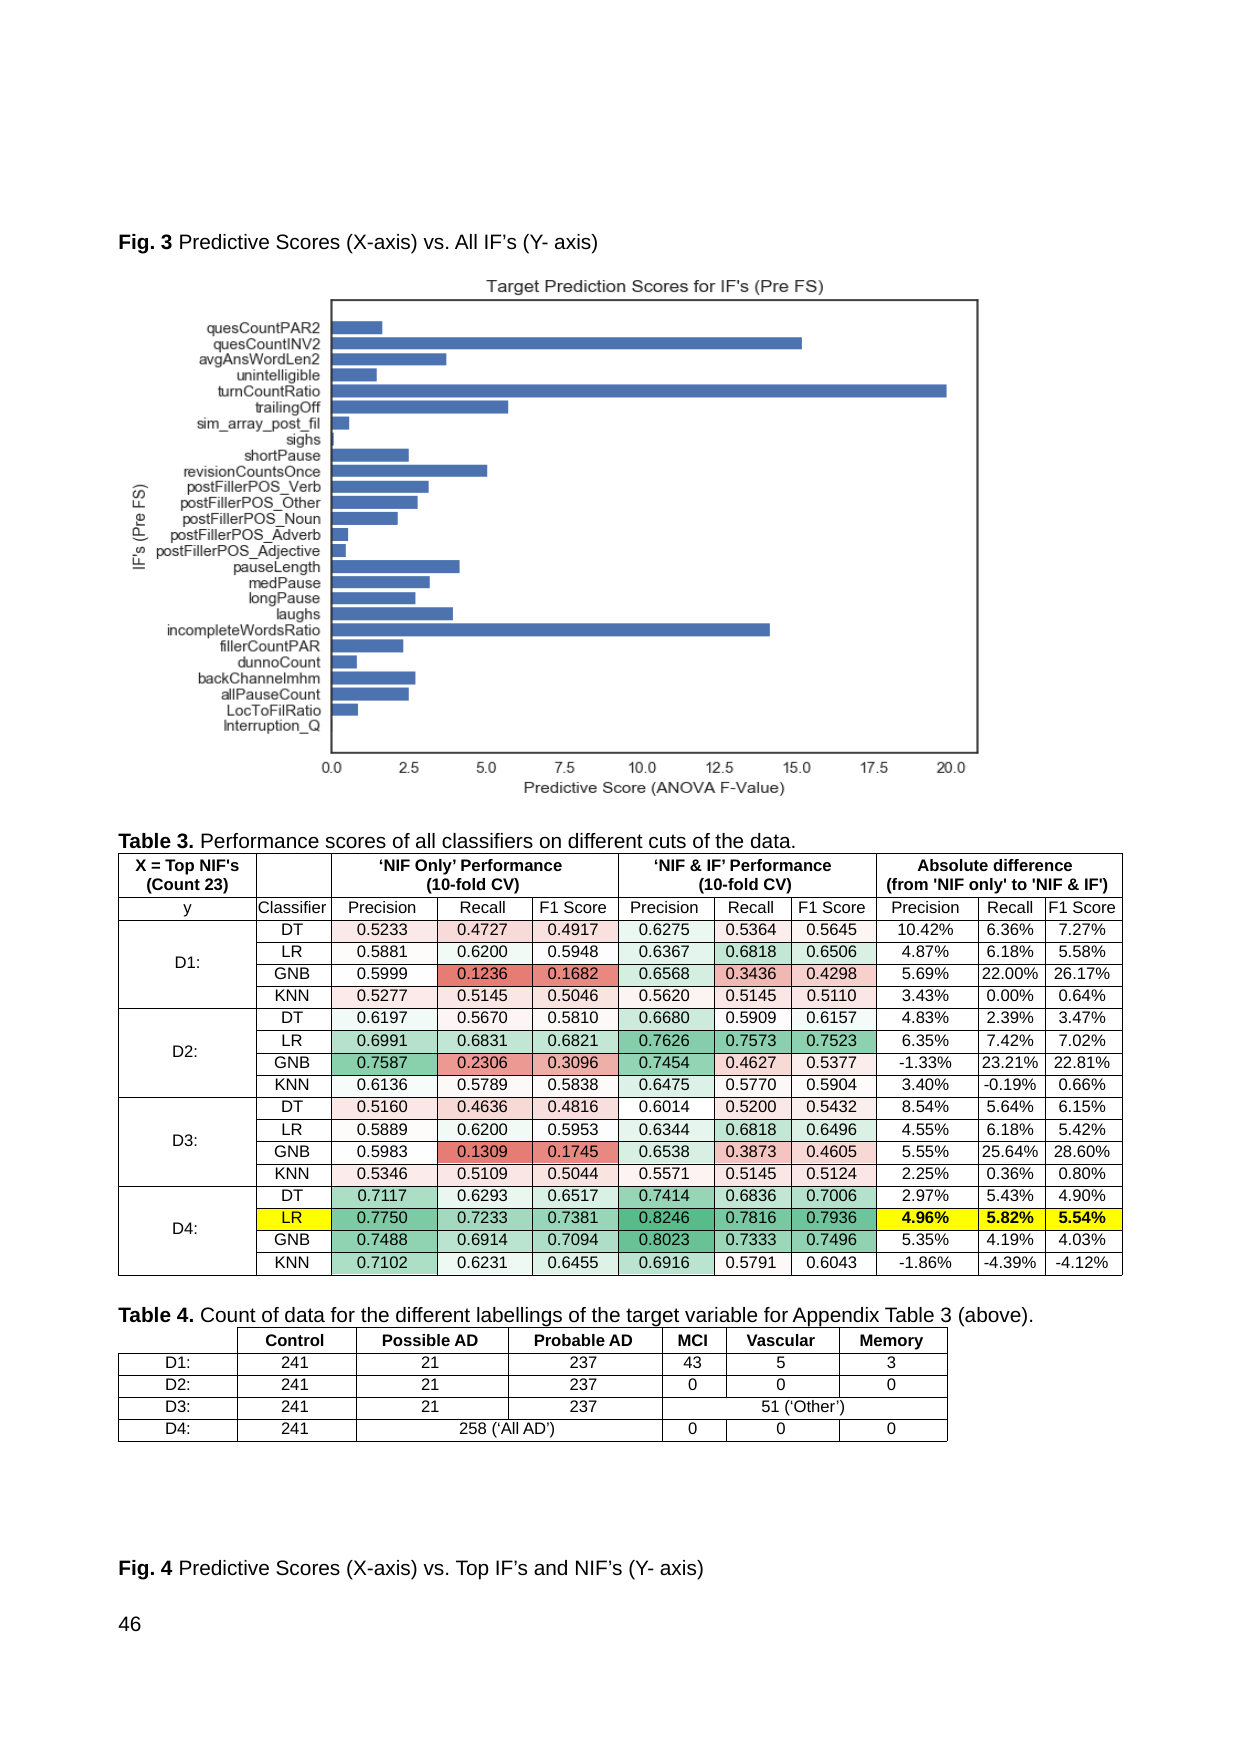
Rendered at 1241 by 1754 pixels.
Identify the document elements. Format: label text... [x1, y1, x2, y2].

table_cell 0.6475 [619, 1076, 714, 1097]
table_cell 0.5670 [438, 1009, 532, 1030]
table_cell F1 Score [533, 898, 618, 919]
table_cell 0.5432 [792, 1098, 876, 1119]
table_cell 0.7936 [792, 1209, 876, 1230]
table_cell 0.6157 [792, 1009, 876, 1030]
table_cell 0.6367 [619, 943, 714, 964]
table_cell 4.83% [877, 1009, 978, 1030]
table_cell 5.64% [979, 1098, 1045, 1119]
table_cell 0.7587 [332, 1054, 437, 1075]
table_cell y [119, 898, 256, 919]
table_cell 241 [238, 1398, 356, 1419]
table_cell 0.6275 [619, 921, 714, 942]
table_header X = Top NIF's (Count 23) [119, 854, 256, 897]
table_cell 0.3096 [533, 1054, 618, 1075]
table_cell 28.60% [1046, 1142, 1122, 1163]
table_cell DT [257, 1098, 331, 1119]
table_header Absolute difference (from 'NIF only' to 'NIF & IF') [877, 854, 1122, 897]
table_cell 10.42% [877, 921, 978, 942]
table_cell 0.5645 [792, 921, 876, 942]
table_cell 0.5983 [332, 1142, 437, 1163]
table_cell DT [257, 921, 331, 942]
table_cell LR [257, 1209, 331, 1230]
table_cell 5.69% [877, 965, 978, 986]
table_cell 237 [509, 1398, 662, 1419]
table_cell 43 [663, 1354, 726, 1374]
table_cell 0.5770 [715, 1076, 791, 1097]
table_cell 3.43% [877, 987, 978, 1008]
table_cell 5.55% [877, 1142, 978, 1163]
table_cell 2.39% [979, 1009, 1045, 1030]
table_cell 3.40% [877, 1076, 978, 1097]
table_cell GNB [257, 1054, 331, 1075]
table_cell 0 [727, 1376, 839, 1397]
text Fig. 4 Predictive Scores (X-axis) vs. Top IF’s and NIF’s (Y- axis) [118, 1556, 1122, 1580]
table_cell 0.6818 [715, 943, 791, 964]
table_cell D3: [119, 1098, 256, 1186]
table_cell 7.27% [1046, 921, 1122, 942]
table_cell 22.81% [1046, 1054, 1122, 1075]
table_cell 0.4627 [715, 1054, 791, 1075]
table_cell DT [257, 1009, 331, 1030]
table_cell D2: [119, 1376, 237, 1397]
table_header Memory [840, 1328, 947, 1352]
table_cell LR [257, 1031, 331, 1053]
table_cell 0.2306 [438, 1054, 532, 1075]
table_cell 0.36% [979, 1165, 1045, 1186]
table_cell 0.00% [979, 987, 1045, 1008]
table_cell 5 [727, 1354, 839, 1374]
table_cell DT [257, 1187, 331, 1208]
table_cell 0.7454 [619, 1054, 714, 1075]
table_cell 5.35% [877, 1231, 978, 1252]
table_cell 0.64% [1046, 987, 1122, 1008]
table_cell 0.8023 [619, 1231, 714, 1252]
table_cell 4.03% [1046, 1231, 1122, 1252]
table_cell D4: [119, 1420, 237, 1441]
table_cell 0.6014 [619, 1098, 714, 1119]
table_cell -4.12% [1046, 1253, 1122, 1274]
table_cell 0.5044 [533, 1165, 618, 1186]
table_cell 0.6914 [438, 1231, 532, 1252]
table_cell Precision [877, 898, 978, 919]
table_cell Precision [619, 898, 714, 919]
table_cell 0.7117 [332, 1187, 437, 1208]
table_cell 0 [727, 1420, 839, 1441]
table_cell 0.5145 [715, 987, 791, 1008]
table_cell 6.18% [979, 1120, 1045, 1141]
table_cell GNB [257, 965, 331, 986]
table_cell 258 (‘All AD’) [357, 1420, 662, 1441]
table_cell 5.58% [1046, 943, 1122, 964]
table_cell 0.5377 [792, 1054, 876, 1075]
table_cell 0.7816 [715, 1209, 791, 1230]
table_cell 7.02% [1046, 1031, 1122, 1053]
table_cell 0.66% [1046, 1076, 1122, 1097]
table_cell 3.47% [1046, 1009, 1122, 1030]
table_cell 0.1682 [533, 965, 618, 986]
table_cell 0.5620 [619, 987, 714, 1008]
table_cell 4.19% [979, 1231, 1045, 1252]
table_cell 0.5277 [332, 987, 437, 1008]
table_cell 0.5200 [715, 1098, 791, 1119]
table_cell 0.5364 [715, 921, 791, 942]
table_cell 5.54% [1046, 1209, 1122, 1230]
table_header Probable AD [509, 1328, 662, 1352]
table_cell 0.5124 [792, 1165, 876, 1186]
table_cell 0.7233 [438, 1209, 532, 1230]
table_cell D3: [119, 1398, 237, 1419]
table_cell Recall [979, 898, 1045, 919]
table_cell 237 [509, 1376, 662, 1397]
table_cell Precision [332, 898, 437, 919]
table_cell 6.35% [877, 1031, 978, 1053]
table_cell 0.5889 [332, 1120, 437, 1141]
table_cell 0.1745 [533, 1142, 618, 1163]
table_cell 0.6680 [619, 1009, 714, 1030]
table_cell 0.6538 [619, 1142, 714, 1163]
table_cell 0.7102 [332, 1253, 437, 1274]
table_cell 0.5904 [792, 1076, 876, 1097]
table_header Vascular [727, 1328, 839, 1352]
table_cell 22.00% [979, 965, 1045, 986]
table_cell D2: [119, 1009, 256, 1097]
table_cell 2.25% [877, 1165, 978, 1186]
table_cell Classifier [257, 898, 331, 919]
table_cell 3 [840, 1354, 947, 1374]
table_cell 0.6043 [792, 1253, 876, 1274]
table_cell 21 [357, 1354, 508, 1374]
table_cell 6.18% [979, 943, 1045, 964]
table_cell D1: [119, 921, 256, 1008]
table_cell KNN [257, 1165, 331, 1186]
table_cell 0.6200 [438, 943, 532, 964]
table_cell 0.7496 [792, 1231, 876, 1252]
table_cell 0.6293 [438, 1187, 532, 1208]
picture [114, 268, 993, 807]
table_cell 0.8246 [619, 1209, 714, 1230]
table_cell D4: [119, 1187, 256, 1274]
table_cell 0.5810 [533, 1009, 618, 1030]
table_cell 0.4605 [792, 1142, 876, 1163]
table_cell KNN [257, 1253, 331, 1274]
table_cell 21 [357, 1376, 508, 1397]
table_cell 0.5346 [332, 1165, 437, 1186]
table_cell LR [257, 943, 331, 964]
table_cell 51 (‘Other’) [663, 1398, 947, 1419]
table_cell Recall [438, 898, 532, 919]
table_cell 5.42% [1046, 1120, 1122, 1141]
table_cell 0.5046 [533, 987, 618, 1008]
table_cell 0.5145 [715, 1165, 791, 1186]
table_cell 0.5948 [533, 943, 618, 964]
table_cell 0.7381 [533, 1209, 618, 1230]
table_cell 21 [357, 1398, 508, 1419]
table_header [257, 854, 331, 897]
table_cell 0.7006 [792, 1187, 876, 1208]
table_cell 0.7414 [619, 1187, 714, 1208]
table_cell 6.15% [1046, 1098, 1122, 1119]
table_cell 0 [663, 1420, 726, 1441]
table_cell 0 [840, 1420, 947, 1441]
table_cell 4.96% [877, 1209, 978, 1230]
table_cell 5.43% [979, 1187, 1045, 1208]
table_cell 0.5110 [792, 987, 876, 1008]
table_header Possible AD [357, 1328, 508, 1352]
table_cell LR [257, 1120, 331, 1141]
table_cell 0.6231 [438, 1253, 532, 1274]
table_cell GNB [257, 1231, 331, 1252]
table_cell 0.6836 [715, 1187, 791, 1208]
table_cell 0.5953 [533, 1120, 618, 1141]
table_cell 0.7333 [715, 1231, 791, 1252]
table_cell -4.39% [979, 1253, 1045, 1274]
table_cell 0.6200 [438, 1120, 532, 1141]
text Table 4. Count of data for the different labellings of the target variable for Appendix Table 3 (above). [118, 1303, 1122, 1327]
table_cell KNN [257, 1076, 331, 1097]
table_header [119, 1328, 237, 1352]
table_cell 5.82% [979, 1209, 1045, 1230]
table_cell -1.86% [877, 1253, 978, 1274]
table_cell 0.5109 [438, 1165, 532, 1186]
table_cell 4.90% [1046, 1187, 1122, 1208]
table_cell 0.6496 [792, 1120, 876, 1141]
table_cell 26.17% [1046, 965, 1122, 986]
table_cell 0.7094 [533, 1231, 618, 1252]
table_cell 0.4298 [792, 965, 876, 986]
table_cell 25.64% [979, 1142, 1045, 1163]
table_cell 0.7750 [332, 1209, 437, 1230]
table_cell 237 [509, 1354, 662, 1374]
table_cell 0.5160 [332, 1098, 437, 1119]
table_cell 0.1236 [438, 965, 532, 986]
table_cell -0.19% [979, 1076, 1045, 1097]
table_header ‘NIF Only’ Performance (10-fold CV) [332, 854, 618, 897]
table_cell 0.6455 [533, 1253, 618, 1274]
table_cell 0.4917 [533, 921, 618, 942]
table_cell 6.36% [979, 921, 1045, 942]
table_cell 0 [663, 1376, 726, 1397]
table_cell 0.3436 [715, 965, 791, 986]
table_cell 0.7488 [332, 1231, 437, 1252]
table_cell 0.6831 [438, 1031, 532, 1053]
table_cell 241 [238, 1420, 356, 1441]
table_cell 0.4727 [438, 921, 532, 942]
table_cell 0.5999 [332, 965, 437, 986]
table_cell 0.4816 [533, 1098, 618, 1119]
table_cell Recall [715, 898, 791, 919]
table_cell -1.33% [877, 1054, 978, 1075]
table_cell 2.97% [877, 1187, 978, 1208]
table_cell 0.6568 [619, 965, 714, 986]
table_cell KNN [257, 987, 331, 1008]
table_cell 0 [840, 1376, 947, 1397]
table_cell 0.4636 [438, 1098, 532, 1119]
table_cell 0.5791 [715, 1253, 791, 1274]
table_cell 0.80% [1046, 1165, 1122, 1186]
table_cell 0.5233 [332, 921, 437, 942]
table_cell 0.6991 [332, 1031, 437, 1053]
table_cell 4.87% [877, 943, 978, 964]
table_cell 0.7626 [619, 1031, 714, 1053]
text Table 3. Performance scores of all classifiers on different cuts of the data. [118, 829, 1122, 853]
table_cell 0.6916 [619, 1253, 714, 1274]
table_cell GNB [257, 1142, 331, 1163]
table_cell 0.6818 [715, 1120, 791, 1141]
text Fig. 3 Predictive Scores (X-axis) vs. All IF’s (Y- axis) [118, 230, 1122, 254]
table_cell 23.21% [979, 1054, 1045, 1075]
table_cell F1 Score [1046, 898, 1122, 919]
table_cell 0.5881 [332, 943, 437, 964]
table_cell 0.5838 [533, 1076, 618, 1097]
table_cell 0.5909 [715, 1009, 791, 1030]
table_cell F1 Score [792, 898, 876, 919]
table_cell 0.6506 [792, 943, 876, 964]
table_header ‘NIF & IF’ Performance (10-fold CV) [619, 854, 876, 897]
table_cell 0.7523 [792, 1031, 876, 1053]
table_cell 0.5145 [438, 987, 532, 1008]
table_cell 0.6821 [533, 1031, 618, 1053]
table_cell 0.1309 [438, 1142, 532, 1163]
table_cell 241 [238, 1376, 356, 1397]
table_header MCI [663, 1328, 726, 1352]
table_cell D1: [119, 1354, 237, 1374]
table_cell 8.54% [877, 1098, 978, 1119]
table_cell 0.6136 [332, 1076, 437, 1097]
table_cell 0.3873 [715, 1142, 791, 1163]
table_cell 0.6517 [533, 1187, 618, 1208]
table_cell 4.55% [877, 1120, 978, 1141]
table_cell 0.6197 [332, 1009, 437, 1030]
table_cell 0.5571 [619, 1165, 714, 1186]
table_cell 0.7573 [715, 1031, 791, 1053]
table_header Control [238, 1328, 356, 1352]
table_cell 0.6344 [619, 1120, 714, 1141]
table_cell 7.42% [979, 1031, 1045, 1053]
table_cell 241 [238, 1354, 356, 1374]
table_cell 0.5789 [438, 1076, 532, 1097]
